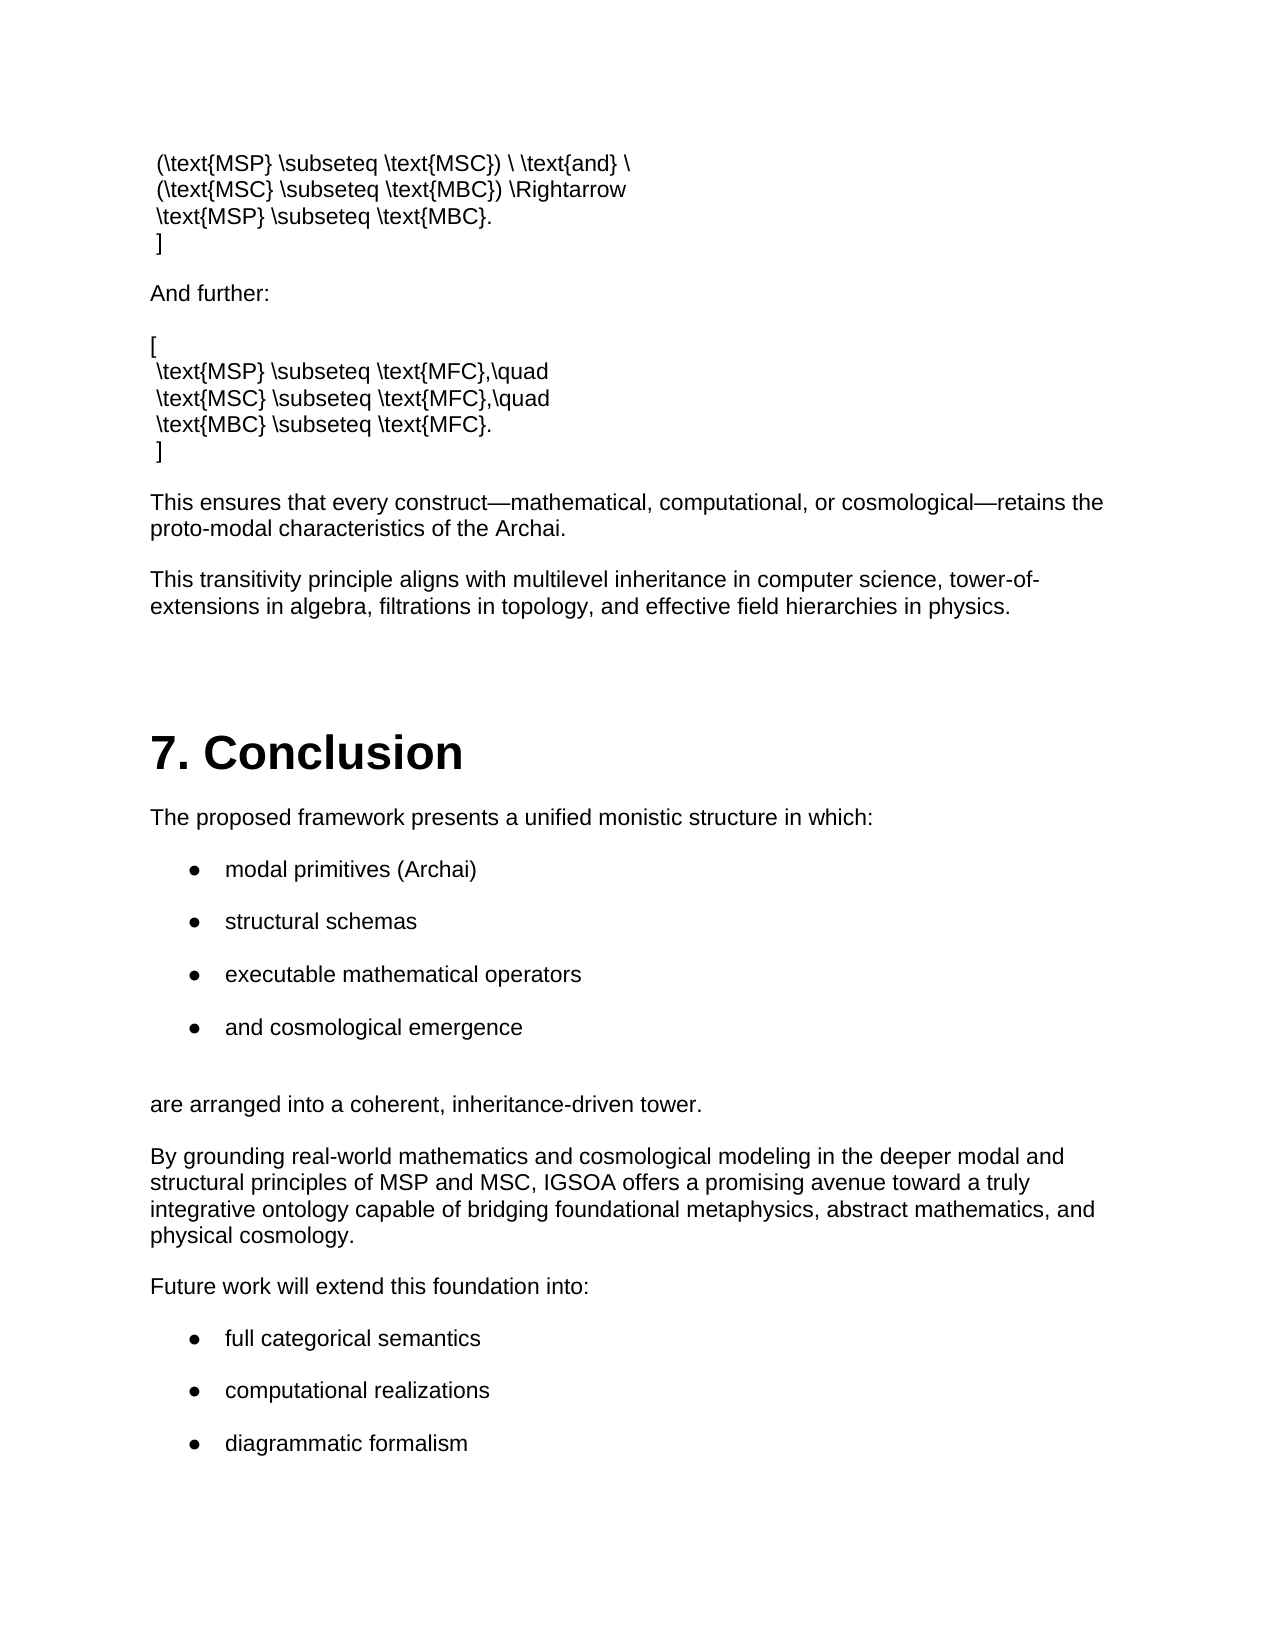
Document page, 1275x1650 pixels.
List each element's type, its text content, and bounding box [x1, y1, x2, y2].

text By grounding real-world mathematics and cosmological modeling in the deeper modal and structural principles of MSP and MSC, IGSOA offers a promising avenue toward a truly integrative ontology capable of bridging foundational metaphysics, abstract mathematics, and physical cosmology. [150, 1143, 1125, 1248]
list computational realizations [187, 1377, 1125, 1430]
list and cosmological emergence [187, 1014, 1125, 1066]
text [ \text{MSP} \subseteq \text{MFC},\quad \text{MSC} \subseteq \text{MFC},\quad \text{MBC} \subseteq \text{MFC}. ] [150, 332, 1125, 463]
text (\text{MSP} \subseteq \text{MSC}) \ \text{and} \ (\text{MSC} \subseteq \text{MBC}) \Rightarrow \text{MSP} \subseteq \text{MBC}. ] [150, 150, 1125, 255]
text Future work will extend this foundation into: [150, 1273, 1125, 1299]
text This transitivity principle aligns with multilevel inheritance in computer science, tower-of-extensions in algebra, filtrations in topology, and effective field hierarchies in physics. [150, 566, 1125, 619]
list executable mathematical operators [187, 961, 1125, 1014]
list structural schemas [187, 908, 1125, 961]
text The proposed framework presents a unified monistic structure in which: [150, 804, 1125, 831]
subtitle 7. Conclusion [150, 724, 1125, 779]
text are arranged into a coherent, inheritance-driven tower. [150, 1091, 1125, 1118]
list full categorical semantics [187, 1324, 1125, 1377]
list diagrammatic formalism [187, 1430, 1125, 1483]
list modal primitives (Archai) [187, 856, 1125, 908]
text This ensures that every construct—mathematical, computational, or cosmological—retains the proto-modal characteristics of the Archai. [150, 488, 1125, 541]
text And further: [150, 280, 1125, 307]
